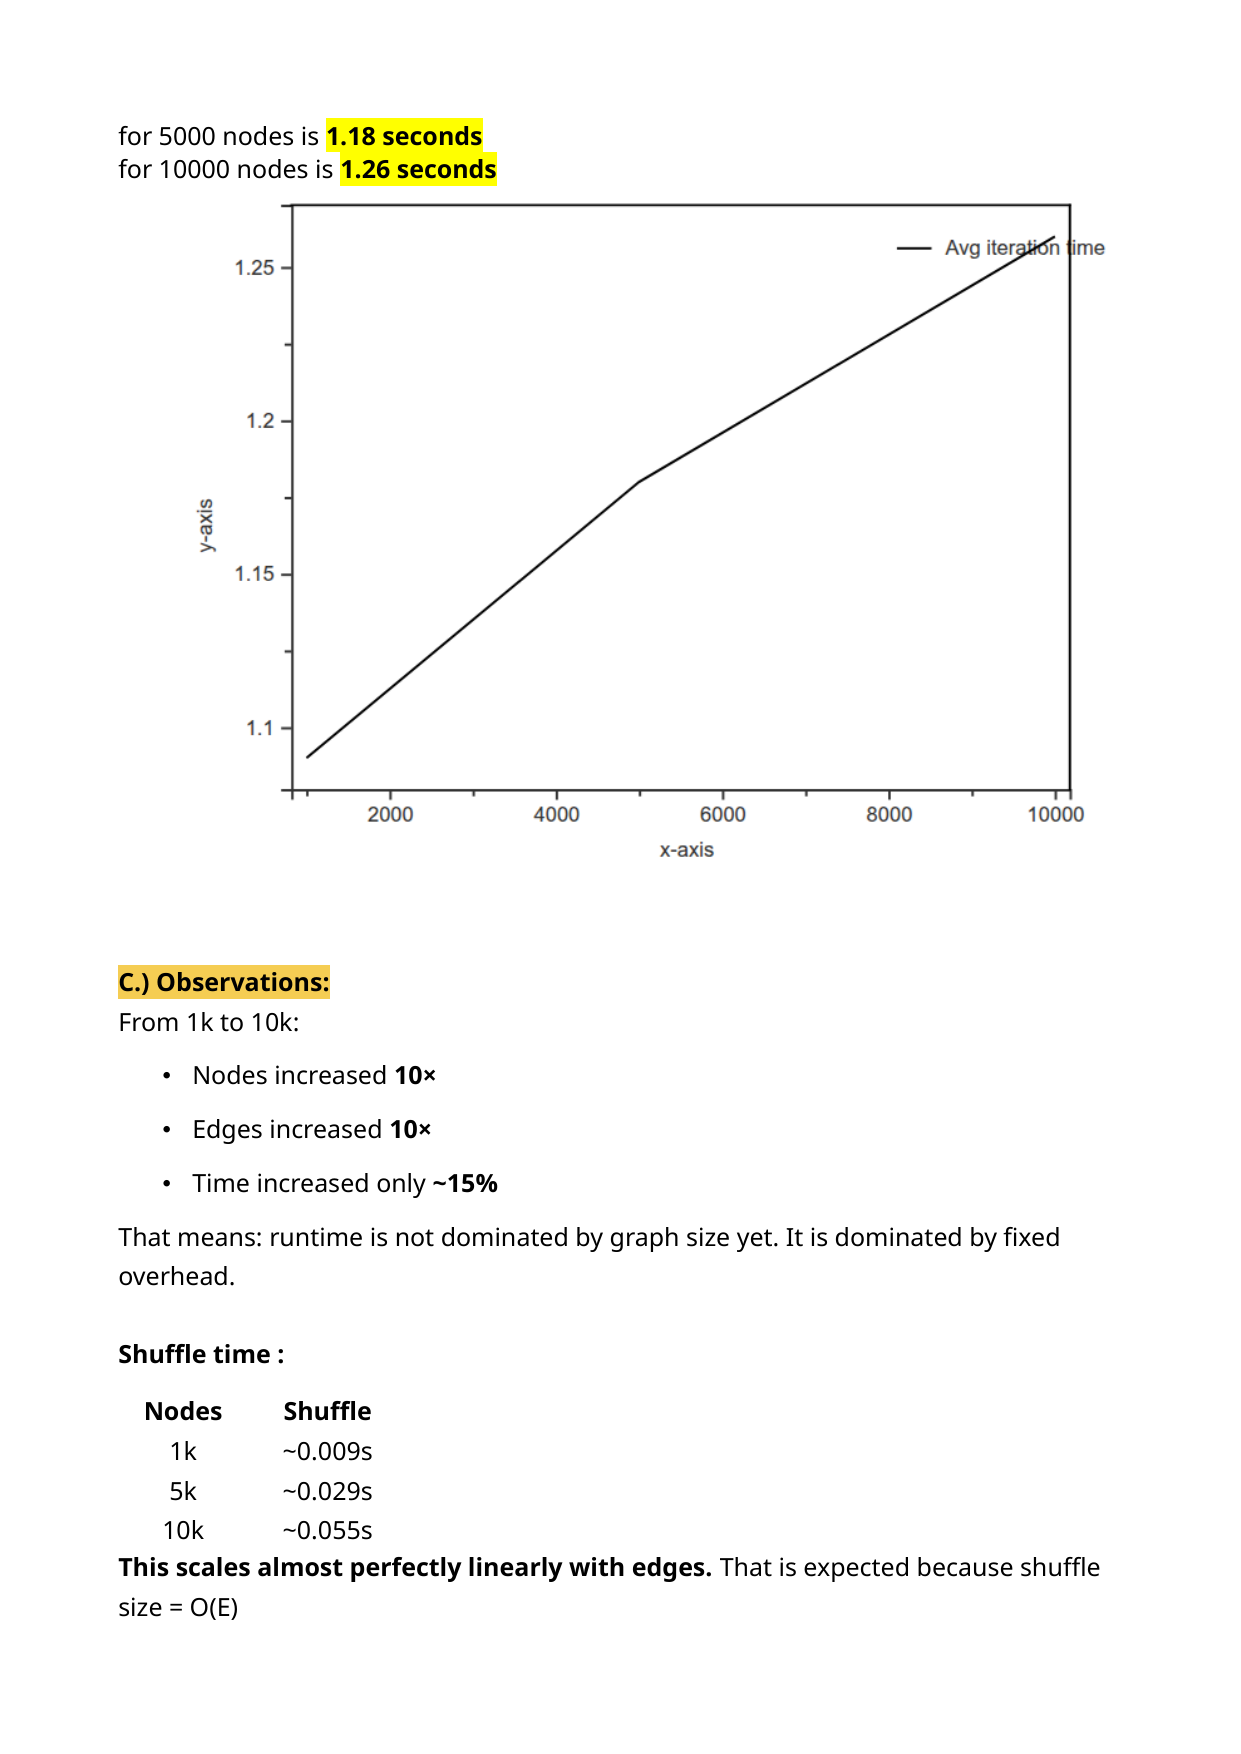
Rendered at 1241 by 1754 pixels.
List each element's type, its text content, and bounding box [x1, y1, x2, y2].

table_cell ~0.029s [248, 1470, 407, 1510]
table_cell 5k [118, 1470, 248, 1510]
table_cell ~0.055s [248, 1510, 407, 1550]
list Time increased only ~15% [162, 1165, 1122, 1199]
text for 10000 nodes is 1.26 seconds [118, 152, 1122, 186]
text C.) Observations: From 1k to 10k: [118, 965, 1122, 1038]
list Nodes increased 10× [162, 1058, 1122, 1092]
picture [118, 186, 1123, 897]
text for 5000 nodes is 1.18 seconds [118, 118, 1122, 152]
table_header Shuffle [248, 1390, 407, 1430]
table_cell ~0.009s [248, 1430, 407, 1470]
text This scales almost perfectly linearly with edges. That is expected because shuffle size = O(E) [118, 1550, 1122, 1623]
text That means: runtime is not dominated by graph size yet. It is dominated by fixed overhead. Shuffle time : [118, 1219, 1122, 1371]
table_cell 10k [118, 1510, 248, 1550]
list Edges increased 10× [162, 1112, 1122, 1146]
table_header Nodes [118, 1390, 248, 1430]
table_cell 1k [118, 1430, 248, 1470]
